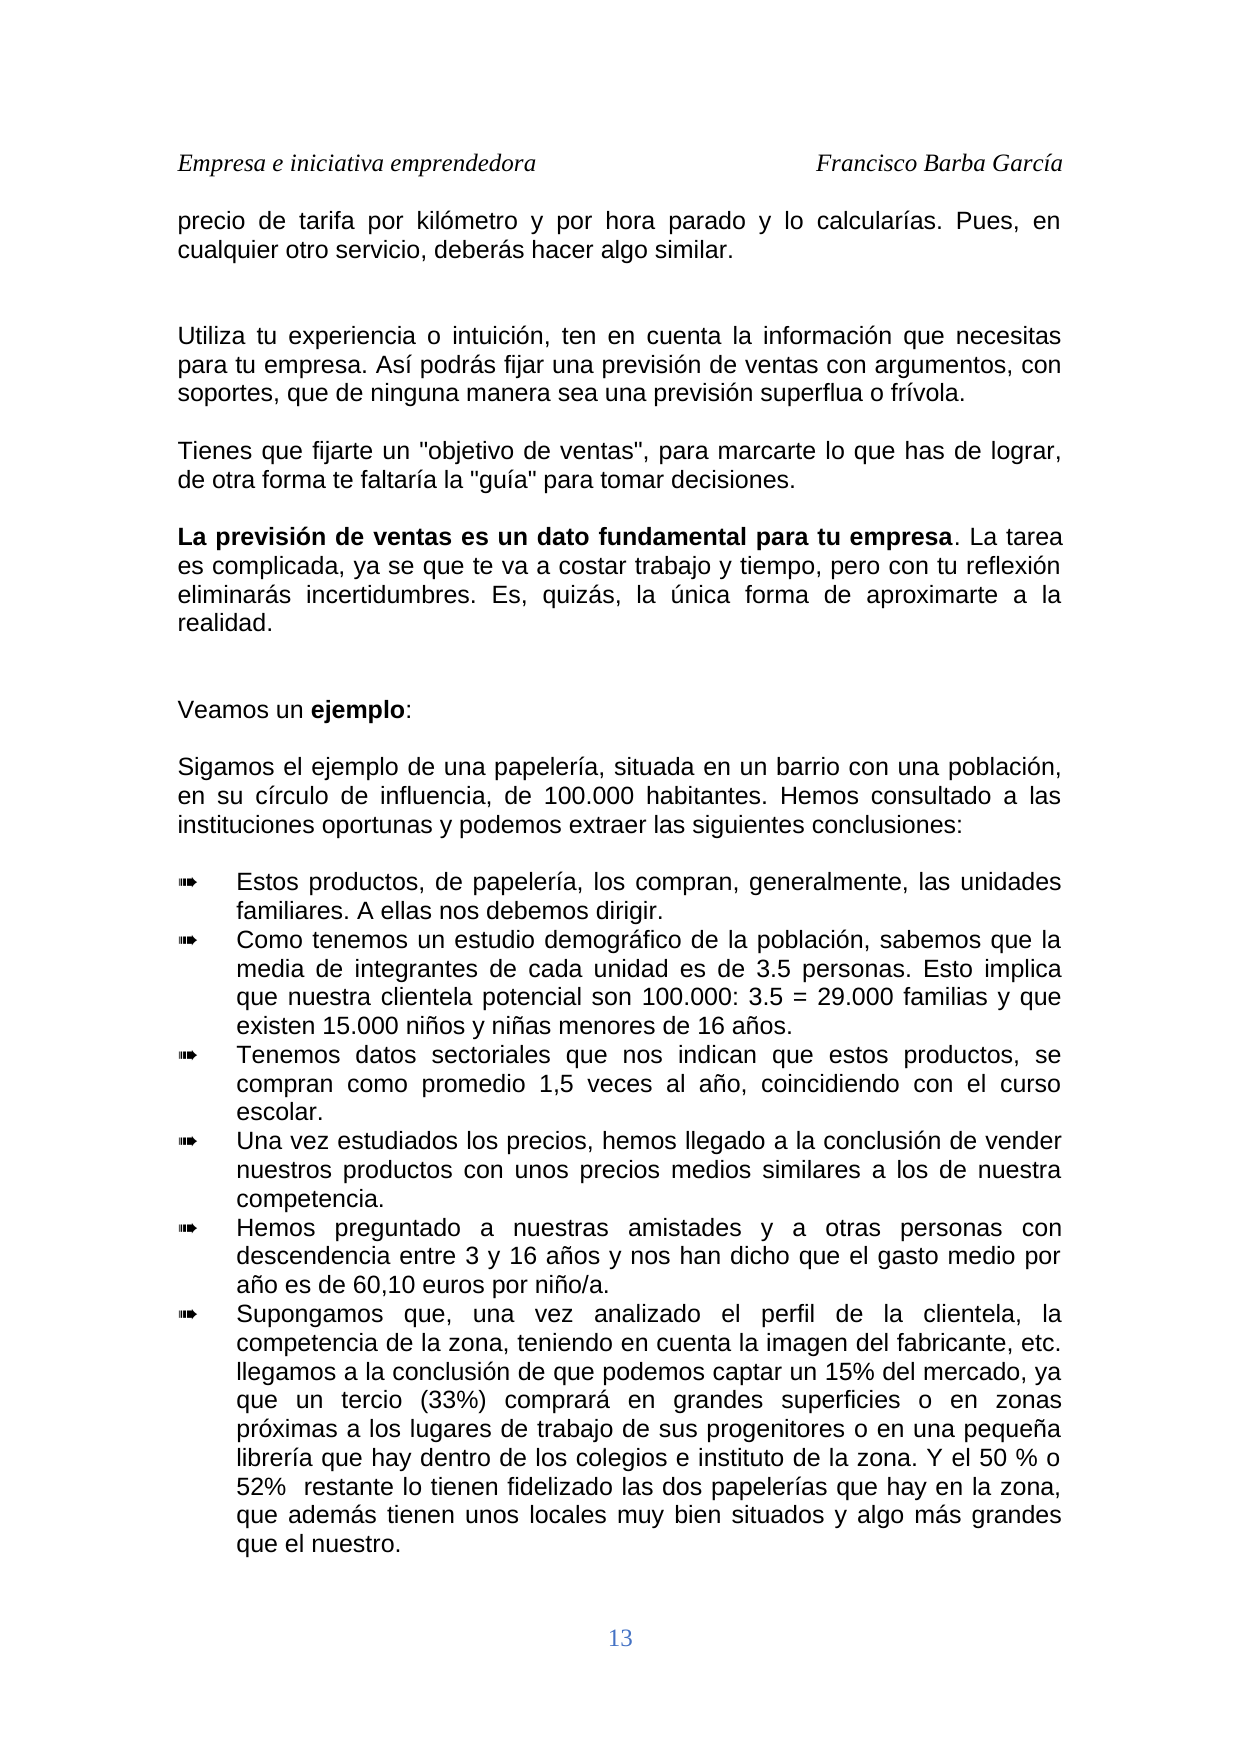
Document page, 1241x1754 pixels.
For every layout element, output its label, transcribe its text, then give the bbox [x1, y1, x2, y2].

list Hemos preguntado a nuestras amistades y a otras personas con descendencia entre 3 y 16 años y nos han dicho que el gasto medio por año es de 60,10 euros por niño/a. [177, 1212, 1063, 1299]
list Una vez estudiados los precios, hemos llegado a la conclusión de vender nuestros productos con unos precios medios similares a los de nuestra competencia. [177, 1126, 1063, 1212]
text precio de tarifa por kilómetro y por hora parado y lo calcularías. Pues, en cualquier otro servicio, deberás hacer algo similar. [177, 206, 1063, 263]
list Estos productos, de papelería, los compran, generalmente, las unidades familiares. A ellas nos debemos dirigir. [177, 867, 1063, 925]
text Sigamos el ejemplo de una papelería, situada en un barrio con una población, en su círculo de influencia, de 100.000 habitantes. Hemos consultado a las instituciones oportunas y podemos extraer las siguientes conclusiones: [177, 752, 1063, 838]
list Como tenemos un estudio demográfico de la población, sabemos que la media de integrantes de cada unidad es de 3.5 personas. Esto implica que nuestra clientela potencial son 100.000: 3.5 = 29.000 familias y que existen 15.000 niños y niñas menores de 16 años. [177, 925, 1063, 1040]
list Tenemos datos sectoriales que nos indican que estos productos, se compran como promedio 1,5 veces al año, coincidiendo con el curso escolar. [177, 1040, 1063, 1126]
text Veamos un ejemplo: [177, 694, 1063, 723]
text Utiliza tu experiencia o intuición, ten en cuenta la información que necesitas para tu empresa. Así podrás fijar una previsión de ventas con argumentos, con soportes, que de ninguna manera sea una previsión superflua o frívola. [177, 321, 1063, 407]
text Tienes que fijarte un "objetivo de ventas", para marcarte lo que has de lograr, de otra forma te faltaría la "guía" para tomar decisiones. [177, 436, 1063, 493]
list Supongamos que, una vez analizado el perfil de la clientela, la competencia de la zona, teniendo en cuenta la imagen del fabricante, etc. llegamos a la conclusión de que podemos captar un 15% del mercado, ya que un tercio (33%) comprará en grandes superficies o en zonas próximas a los lugares de trabajo de sus progenitores o en una pequeña librería que hay dentro de los colegios e instituto de la zona. Y el 50 % o 52% restante lo tienen fidelizado las dos papelerías que hay en la zona, que además tienen unos locales muy bien situados y algo más grandes que el nuestro. [177, 1299, 1063, 1558]
text La previsión de ventas es un dato fundamental para tu empresa. La tarea es complicada, ya se que te va a costar trabajo y tiempo, pero con tu reflexión eliminarás incertidumbres. Es, quizás, la única forma de aproximarte a la realidad. [177, 522, 1063, 637]
